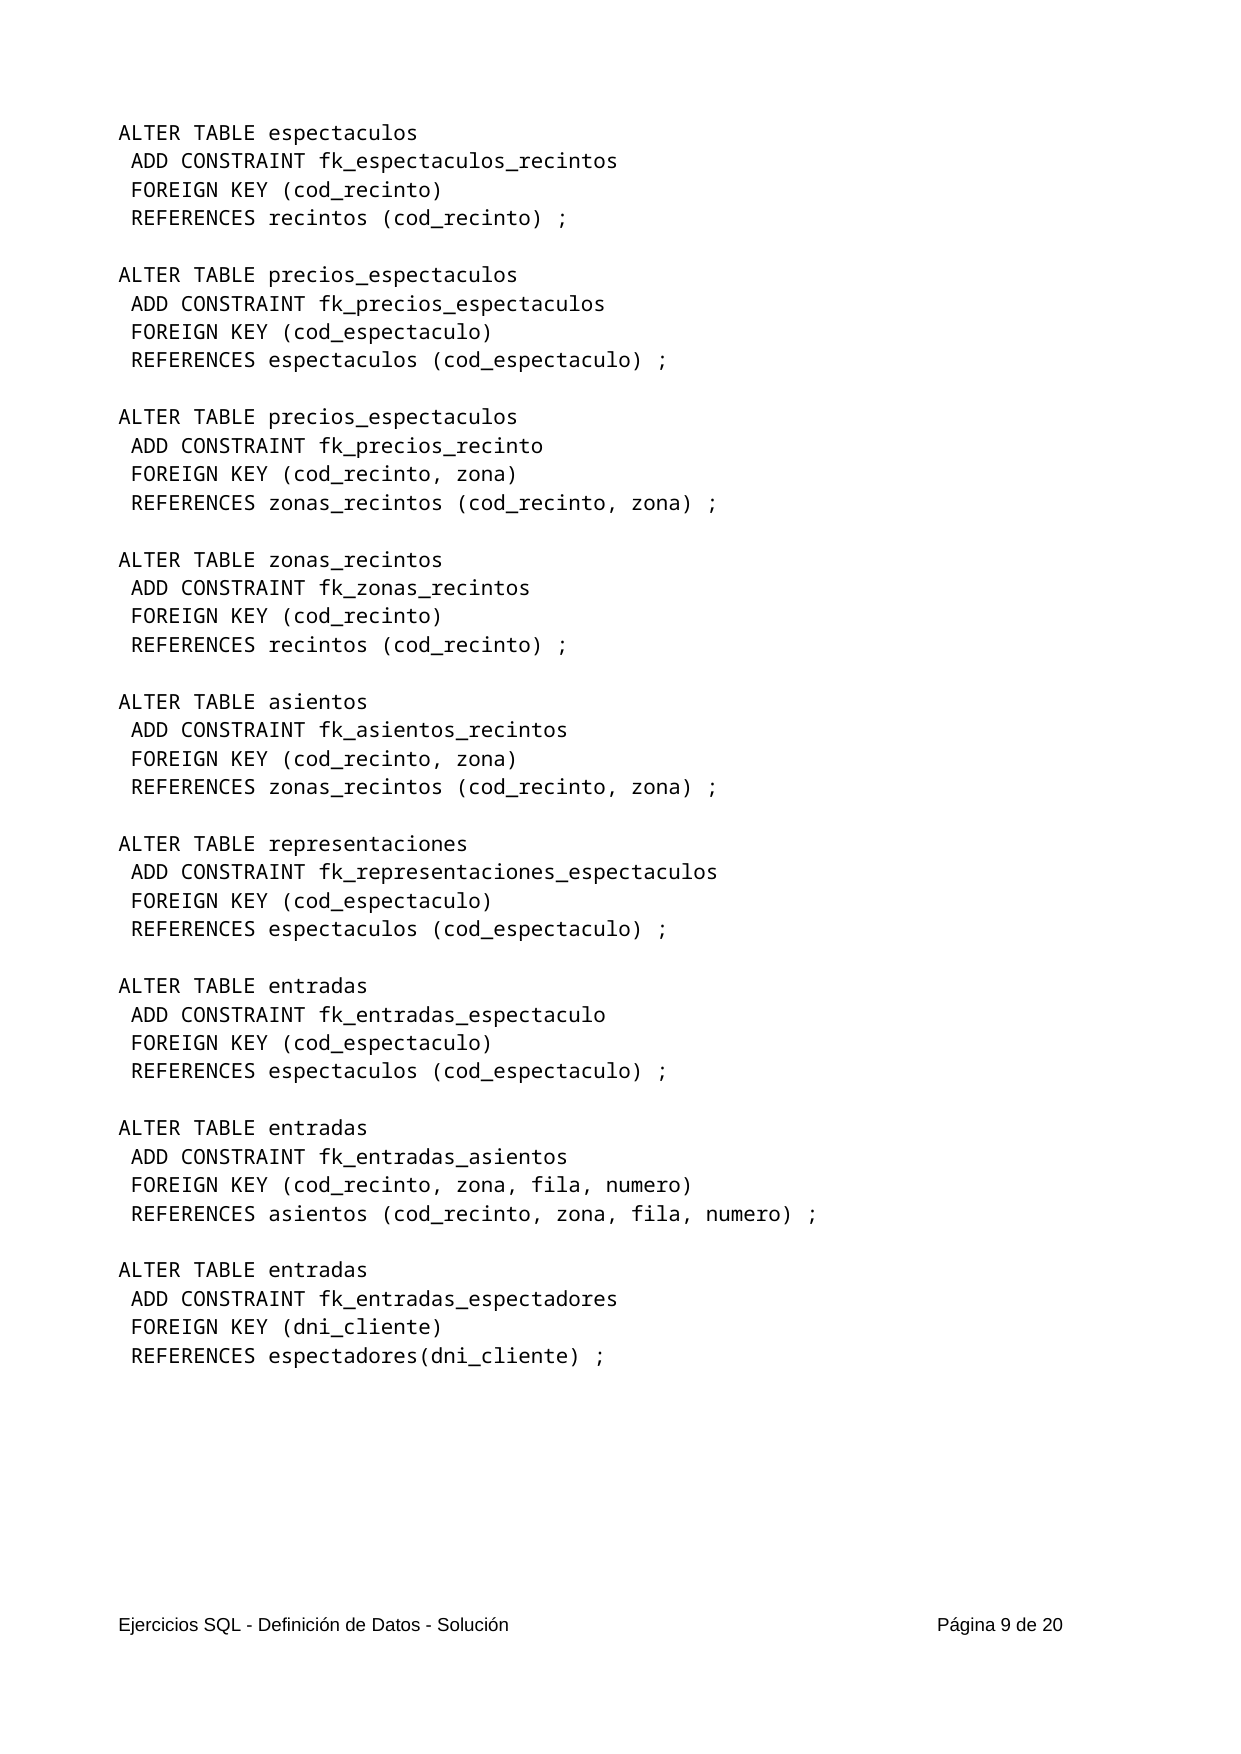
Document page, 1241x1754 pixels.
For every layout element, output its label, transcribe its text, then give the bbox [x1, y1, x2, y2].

text ALTER TABLE entradas [118, 1256, 1122, 1284]
text FOREIGN KEY (cod_recinto) [118, 175, 1122, 203]
text REFERENCES espectaculos (cod_espectaculo) ; [118, 346, 1122, 374]
text ALTER TABLE entradas [118, 1113, 1122, 1142]
text FOREIGN KEY (cod_recinto, zona, fila, numero) [118, 1170, 1122, 1199]
text REFERENCES recintos (cod_recinto) ; [118, 630, 1122, 658]
text FOREIGN KEY (cod_recinto, zona) [118, 744, 1122, 772]
text REFERENCES espectadores(dni_cliente) ; [118, 1341, 1122, 1369]
text FOREIGN KEY (cod_recinto, zona) [118, 459, 1122, 488]
text ADD CONSTRAINT fk_asientos_recintos [118, 715, 1122, 744]
text ALTER TABLE espectaculos [118, 118, 1122, 147]
text ALTER TABLE representaciones [118, 829, 1122, 857]
text ALTER TABLE zonas_recintos [118, 545, 1122, 573]
text FOREIGN KEY (cod_espectaculo) [118, 1028, 1122, 1057]
text ALTER TABLE asientos [118, 687, 1122, 715]
text REFERENCES zonas_recintos (cod_recinto, zona) ; [118, 488, 1122, 516]
text REFERENCES asientos (cod_recinto, zona, fila, numero) ; [118, 1199, 1122, 1227]
text ADD CONSTRAINT fk_representaciones_espectaculos [118, 857, 1122, 886]
text REFERENCES zonas_recintos (cod_recinto, zona) ; [118, 772, 1122, 801]
text ALTER TABLE precios_espectaculos [118, 402, 1122, 431]
text ADD CONSTRAINT fk_espectaculos_recintos [118, 147, 1122, 175]
text ALTER TABLE precios_espectaculos [118, 260, 1122, 289]
text FOREIGN KEY (cod_recinto) [118, 602, 1122, 630]
text ADD CONSTRAINT fk_zonas_recintos [118, 573, 1122, 602]
text FOREIGN KEY (dni_cliente) [118, 1312, 1122, 1341]
text ADD CONSTRAINT fk_entradas_espectaculo [118, 1000, 1122, 1028]
text ADD CONSTRAINT fk_precios_espectaculos [118, 289, 1122, 317]
text REFERENCES espectaculos (cod_espectaculo) ; [118, 914, 1122, 943]
text ADD CONSTRAINT fk_precios_recinto [118, 431, 1122, 459]
text ALTER TABLE entradas [118, 971, 1122, 1000]
text FOREIGN KEY (cod_espectaculo) [118, 886, 1122, 914]
text ADD CONSTRAINT fk_entradas_espectadores [118, 1284, 1122, 1312]
text FOREIGN KEY (cod_espectaculo) [118, 317, 1122, 346]
text REFERENCES espectaculos (cod_espectaculo) ; [118, 1057, 1122, 1085]
text ADD CONSTRAINT fk_entradas_asientos [118, 1142, 1122, 1170]
text REFERENCES recintos (cod_recinto) ; [118, 203, 1122, 232]
